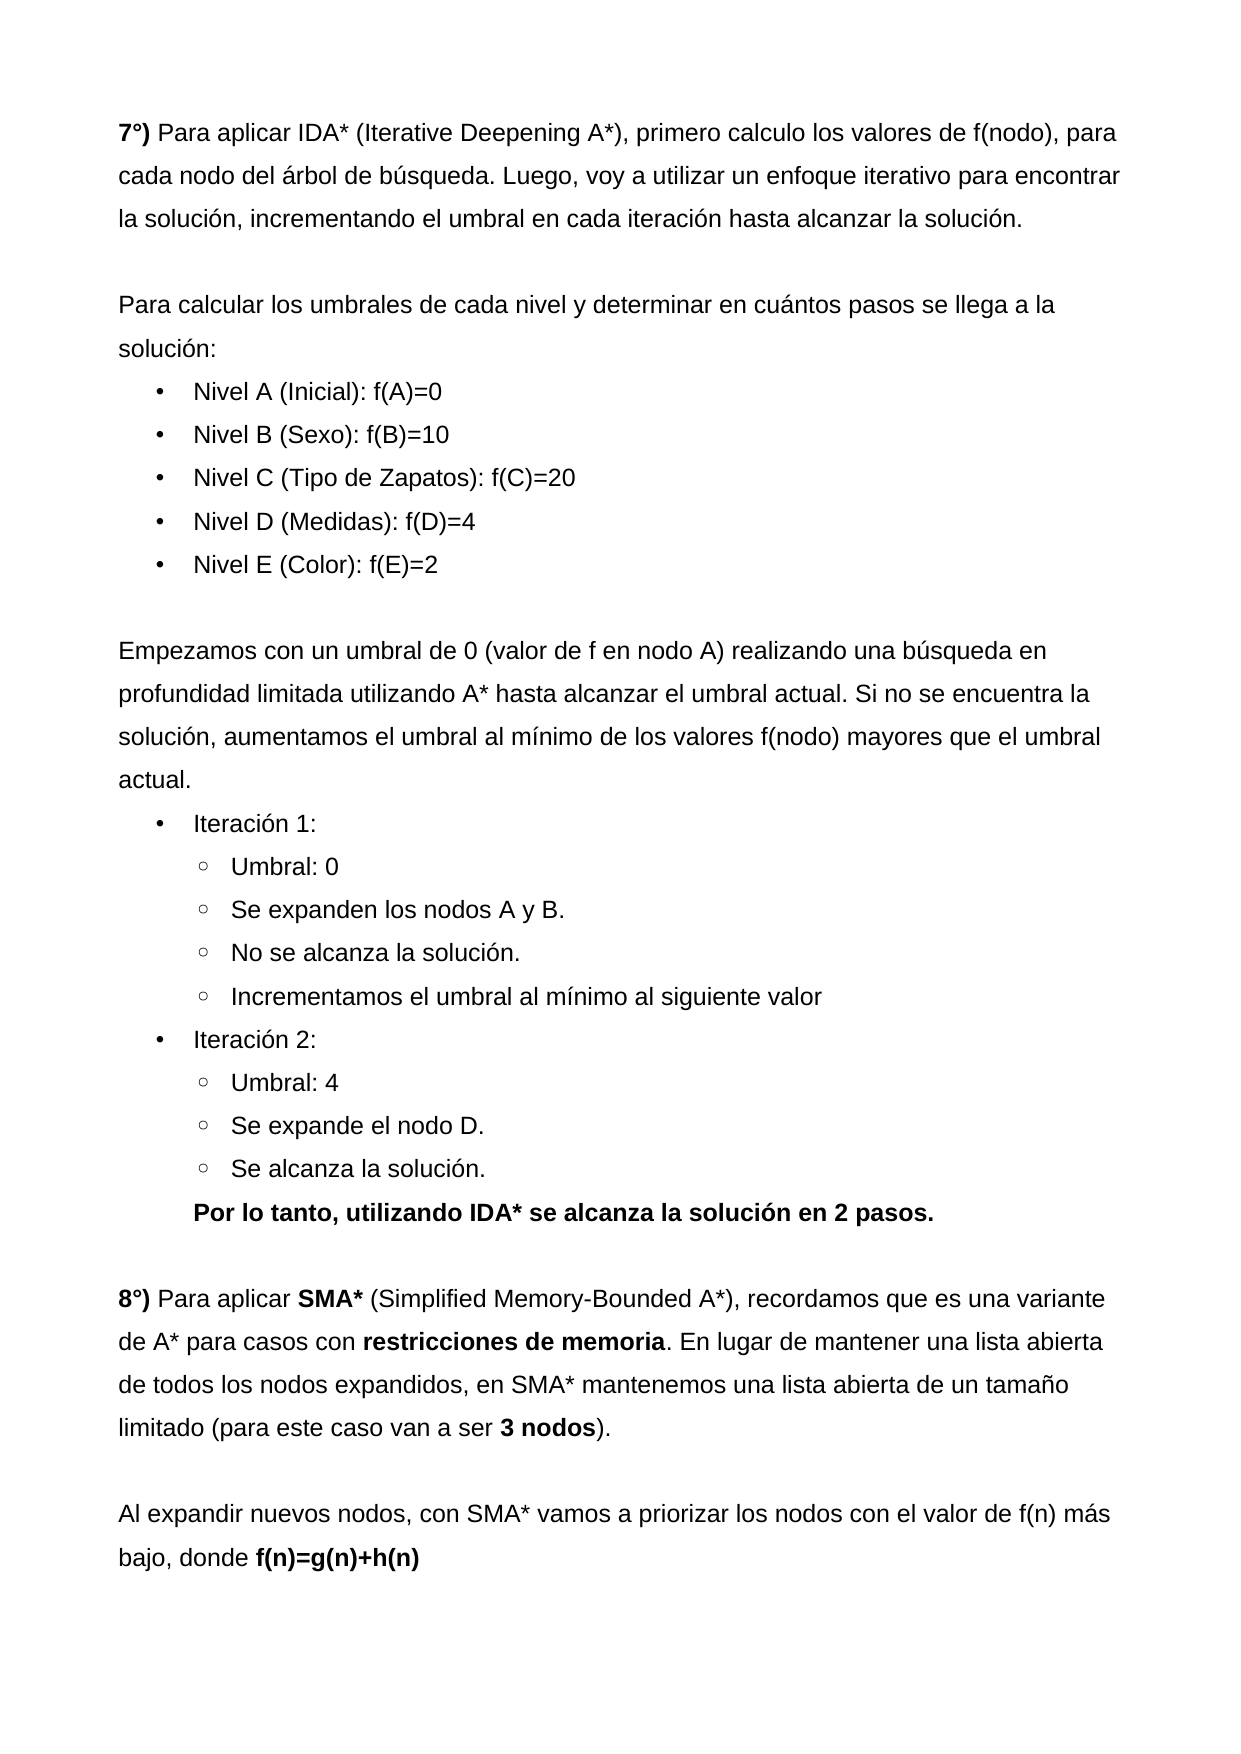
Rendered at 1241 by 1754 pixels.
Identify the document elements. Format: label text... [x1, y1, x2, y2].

list Se expande el nodo D. [193, 1111, 1122, 1140]
list Umbral: 0 [193, 852, 1122, 881]
text 7°) Para aplicar IDA* (Iterative Deepening A*), primero calculo los valores de f(nodo), para cada nodo del árbol de búsqueda. Luego, voy a utilizar un enfoque iterativo para encontrar la solución, incrementando el umbral en cada iteración hasta alcanzar la solución. [118, 118, 1122, 233]
list No se alcanza la solución. [193, 938, 1122, 967]
list Se alcanza la solución. [193, 1154, 1122, 1183]
text Para calcular los umbrales de cada nivel y determinar en cuántos pasos se llega a la solución: [118, 291, 1122, 362]
text 8°) Para aplicar SMA* (Simplified Memory-Bounded A*), recordamos que es una variante de A* para casos con restricciones de memoria. En lugar de mantener una lista abierta de todos los nodos expandidos, en SMA* mantenemos una lista abierta de un tamaño limitado (para este caso van a ser 3 nodos). [118, 1284, 1122, 1442]
list Incrementamos el umbral al mínimo al siguiente valor [193, 981, 1122, 1010]
list Iteración 1: [156, 808, 1122, 837]
list Se expanden los nodos A y B. [193, 895, 1122, 924]
list Nivel A (Inicial): f(A)=0 [156, 377, 1122, 406]
list Nivel D (Medidas): f(D)=4 [156, 506, 1122, 535]
list Nivel C (Tipo de Zapatos): f(C)=20 [156, 463, 1122, 492]
text Empezamos con un umbral de 0 (valor de f en nodo A) realizando una búsqueda en profundidad limitada utilizando A* hasta alcanzar el umbral actual. Si no se encuentra la solución, aumentamos el umbral al mínimo de los valores f(nodo) mayores que el umbral actual. [118, 636, 1122, 794]
list Nivel E (Color): f(E)=2 [156, 550, 1122, 578]
text Al expandir nuevos nodos, con SMA* vamos a priorizar los nodos con el valor de f(n) más bajo, donde f(n)=g(n)+h(n) [118, 1499, 1122, 1571]
text Por lo tanto, utilizando IDA* se alcanza la solución en 2 pasos. [118, 1198, 1122, 1226]
list Nivel B (Sexo): f(B)=10 [156, 420, 1122, 449]
list Iteración 2: [156, 1025, 1122, 1053]
list Umbral: 4 [193, 1068, 1122, 1097]
